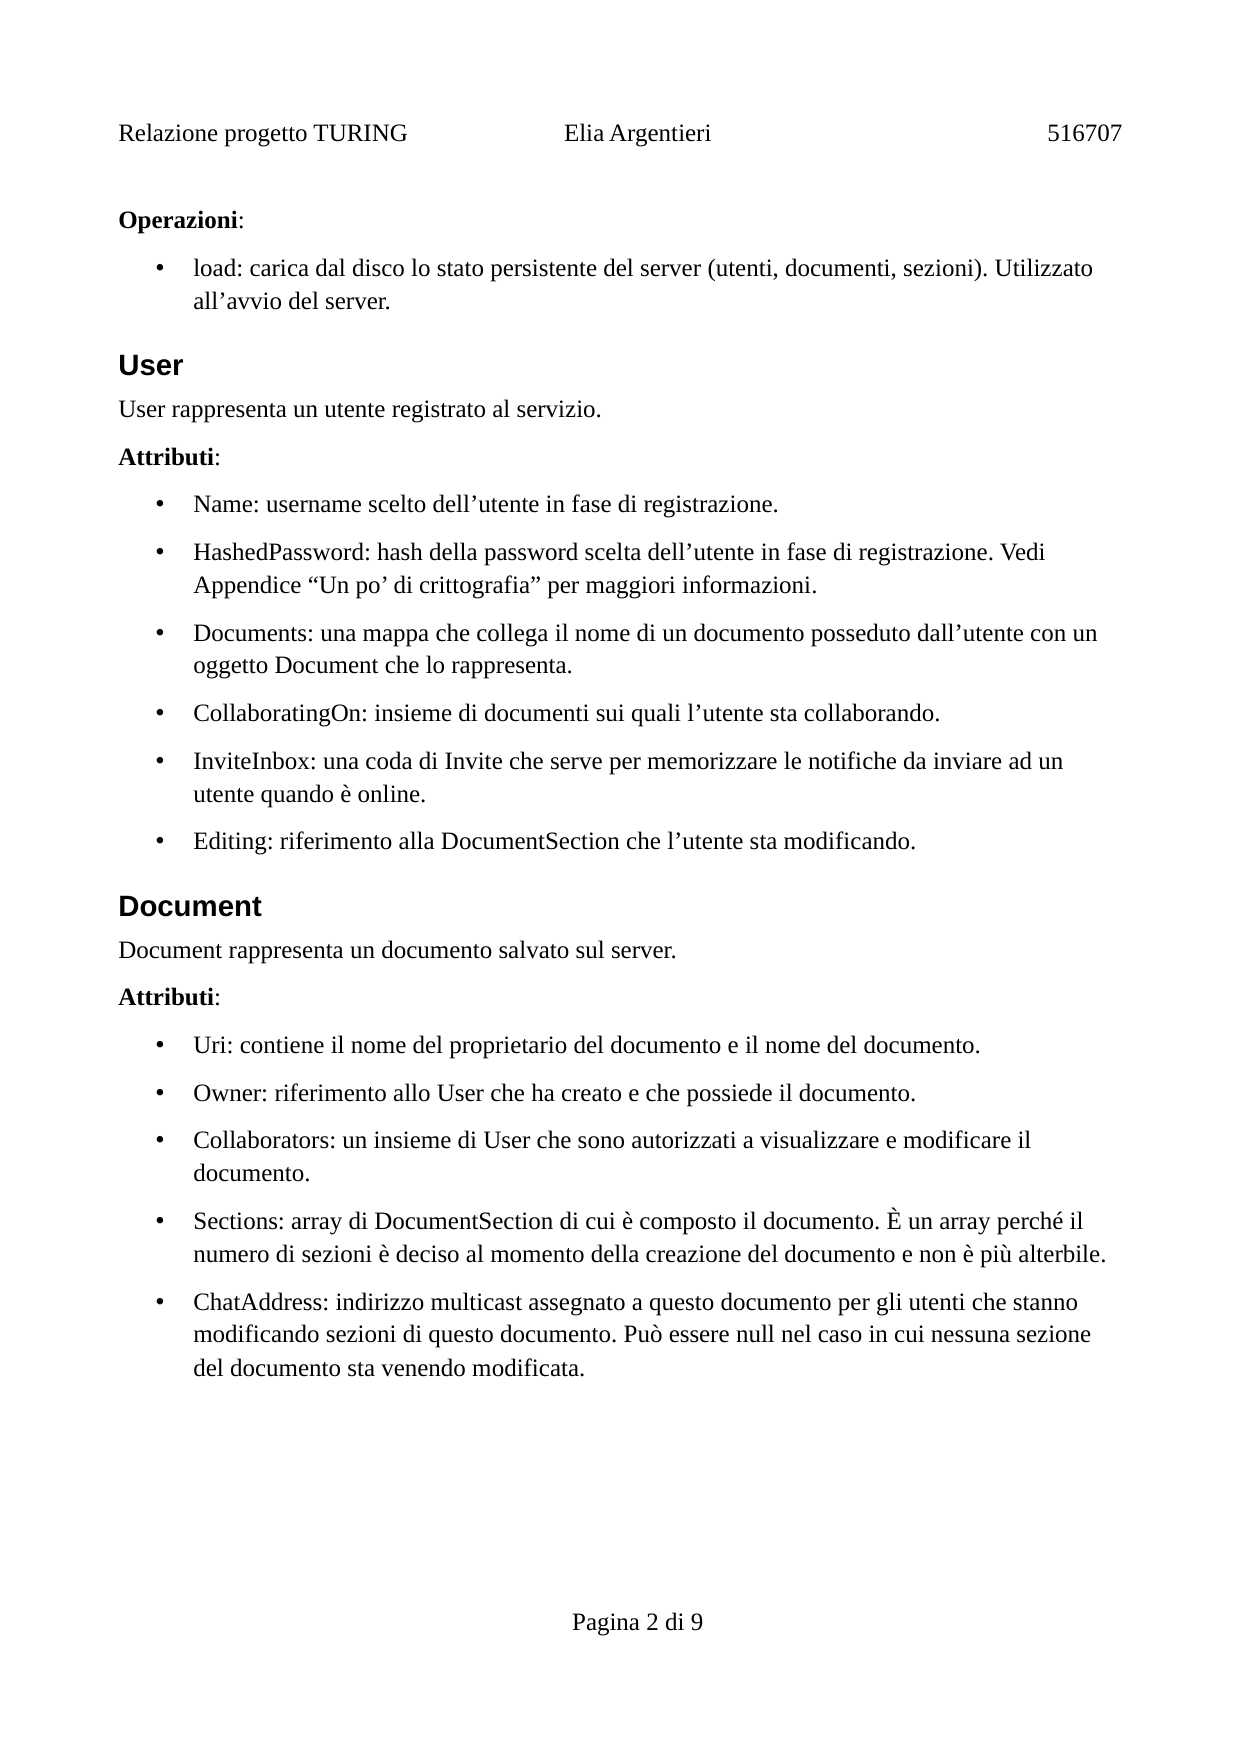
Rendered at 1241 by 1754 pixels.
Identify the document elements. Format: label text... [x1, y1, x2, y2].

list HashedPassword: hash della password scelta dell’utente in fase di registrazione. Vedi Appendice “Un po’ di crittografia” per maggiori informazioni. [156, 537, 1122, 599]
text User rappresenta un utente registrato al servizio. [118, 394, 1122, 423]
list InviteInbox: una coda di Invite che serve per memorizzare le notifiche da inviare ad un utente quando è online. [156, 746, 1122, 808]
list Name: username scelto dell’utente in fase di registrazione. [156, 489, 1122, 518]
list Documents: una mappa che collega il nome di un documento posseduto dall’utente con un oggetto Document che lo rappresenta. [156, 618, 1122, 679]
list Editing: riferimento alla DocumentSection che l’utente sta modificando. [156, 826, 1122, 855]
text Attributi: [118, 442, 1122, 471]
list Uri: contiene il nome del proprietario del documento e il nome del documento. [156, 1030, 1122, 1059]
list ChatAddress: indirizzo multicast assegnato a questo documento per gli utenti che stanno modificando sezioni di questo documento. Può essere null nel caso in cui nessuna sezione del documento sta venendo modificata. [156, 1287, 1122, 1381]
text Attributi: [118, 982, 1122, 1011]
list Owner: riferimento allo User che ha creato e che possiede il documento. [156, 1078, 1122, 1106]
list Sections: array di DocumentSection di cui è composto il documento. È un array perché il numero di sezioni è deciso al momento della creazione del documento e non è più alterbile. [156, 1206, 1122, 1268]
subtitle User [118, 348, 1122, 382]
list CollaboratingOn: insieme di documenti sui quali l’utente sta collaborando. [156, 698, 1122, 727]
list load: carica dal disco lo stato persistente del server (utenti, documenti, sezioni). Utilizzato all’avvio del server. [156, 253, 1122, 314]
text Operazioni: [118, 205, 1122, 234]
subtitle Document [118, 889, 1122, 922]
list Collaborators: un insieme di User che sono autorizzati a visualizzare e modificare il documento. [156, 1125, 1122, 1187]
text Document rappresenta un documento salvato sul server. [118, 935, 1122, 964]
